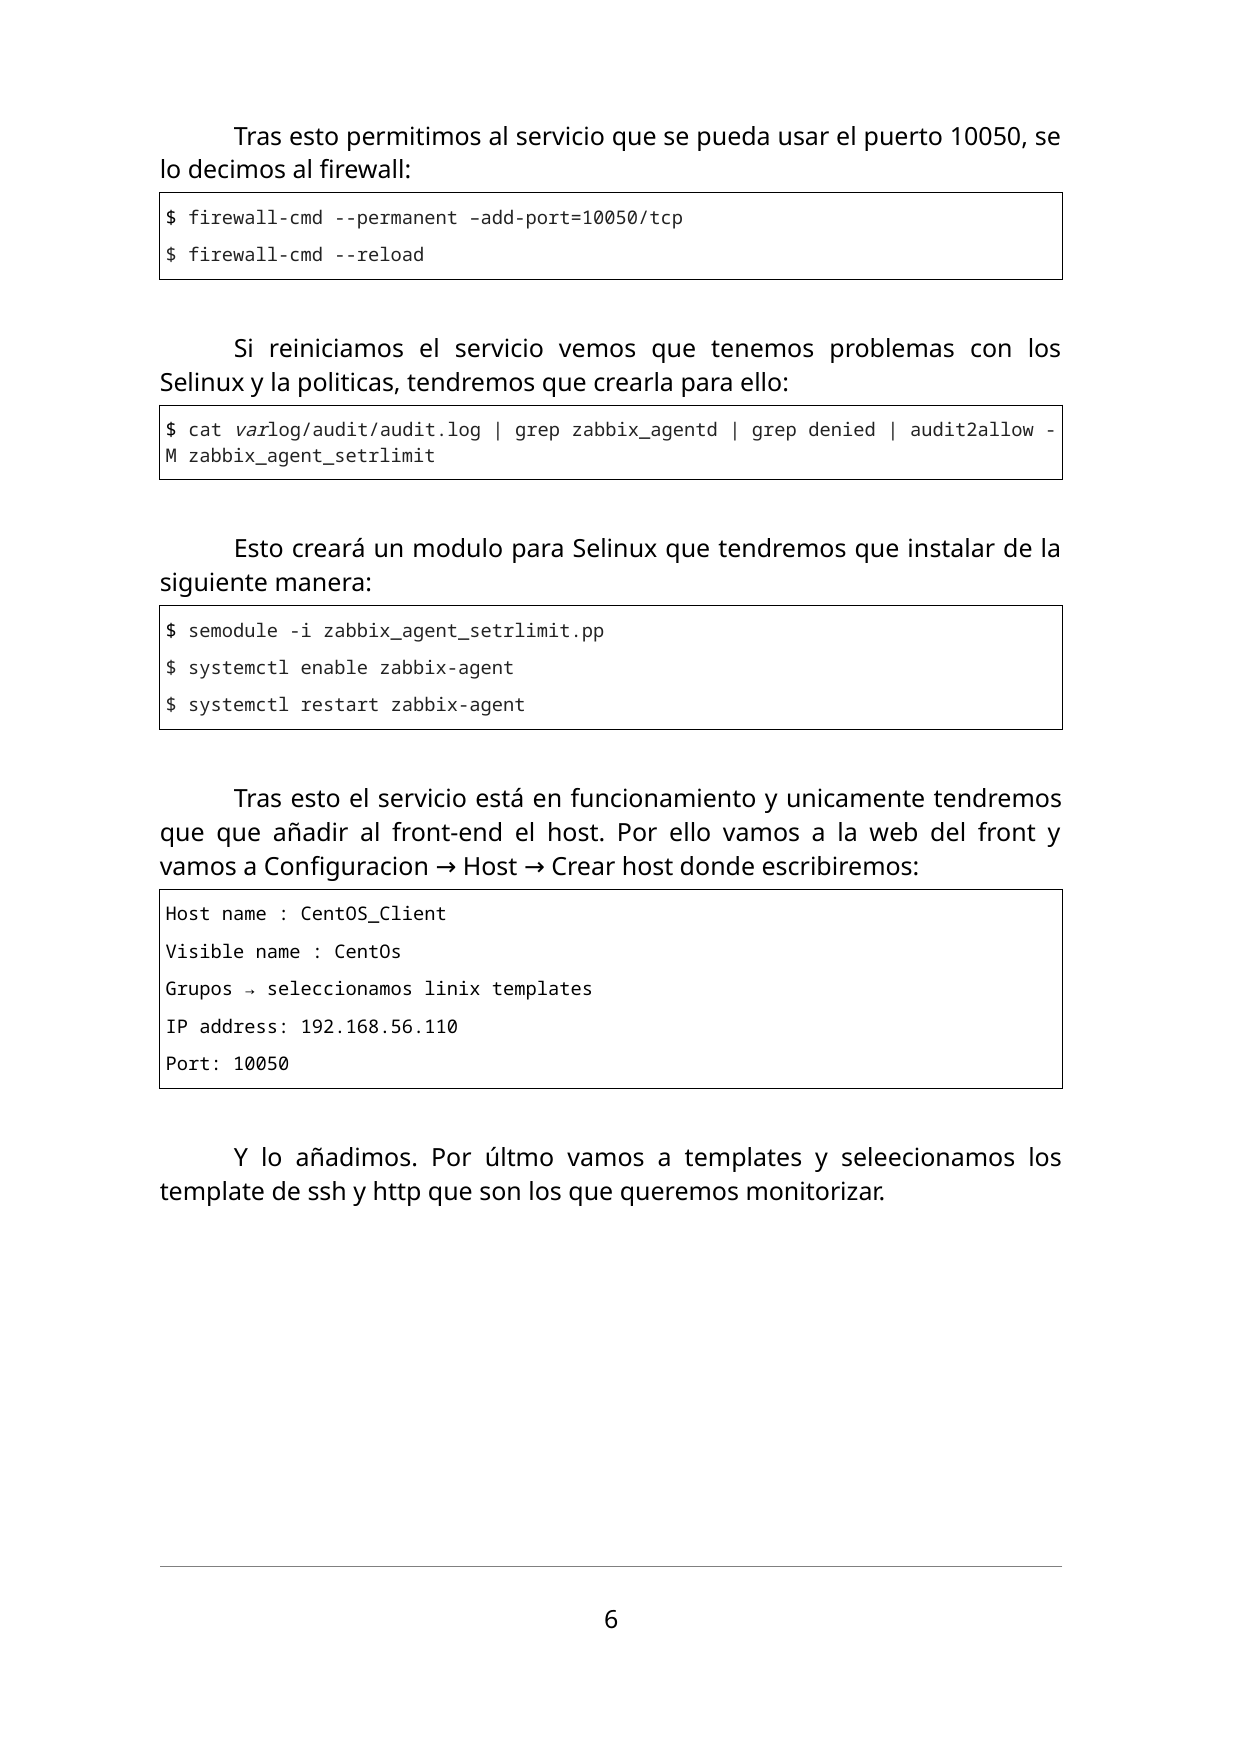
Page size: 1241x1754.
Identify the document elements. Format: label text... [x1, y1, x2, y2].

text Y lo añadimos. Por últmo vamos a templates y seleecionamos los template de ssh y http que son los que queremos monitorizar. [159, 1139, 1062, 1208]
table_header $ semodule -i zabbix_agent_setrlimit.pp $ systemctl enable zabbix-agent $ systemctl restart zabbix-agent [160, 606, 1062, 729]
table_header $ cat varlog/audit/audit.log | grep zabbix_agentd | grep denied | audit2allow -M zabbix_agent_setrlimit [160, 406, 1062, 479]
table_header Host name : CentOS_Client Visible name : CentOs Grupos → seleccionamos linix templates IP address: 192.168.56.110 Port: 10050 [160, 890, 1062, 1087]
text Si reiniciamos el servicio vemos que tenemos problemas con los Selinux y la politicas, tendremos que crearla para ello: [159, 331, 1062, 399]
table_header $ firewall-cmd --permanent –add-port=10050/tcp $ firewall-cmd --reload [160, 193, 1062, 278]
text Tras esto el servicio está en funcionamiento y unicamente tendremos que que añadir al front-end el host. Por ello vamos a la web del front y vamos a Configuracion → Host → Crear host donde escribiremos: [159, 781, 1062, 883]
text Tras esto permitimos al servicio que se pueda usar el puerto 10050, se lo decimos al firewall: [159, 118, 1062, 186]
text Esto creará un modulo para Selinux que tendremos que instalar de la siguiente manera: [159, 531, 1062, 599]
